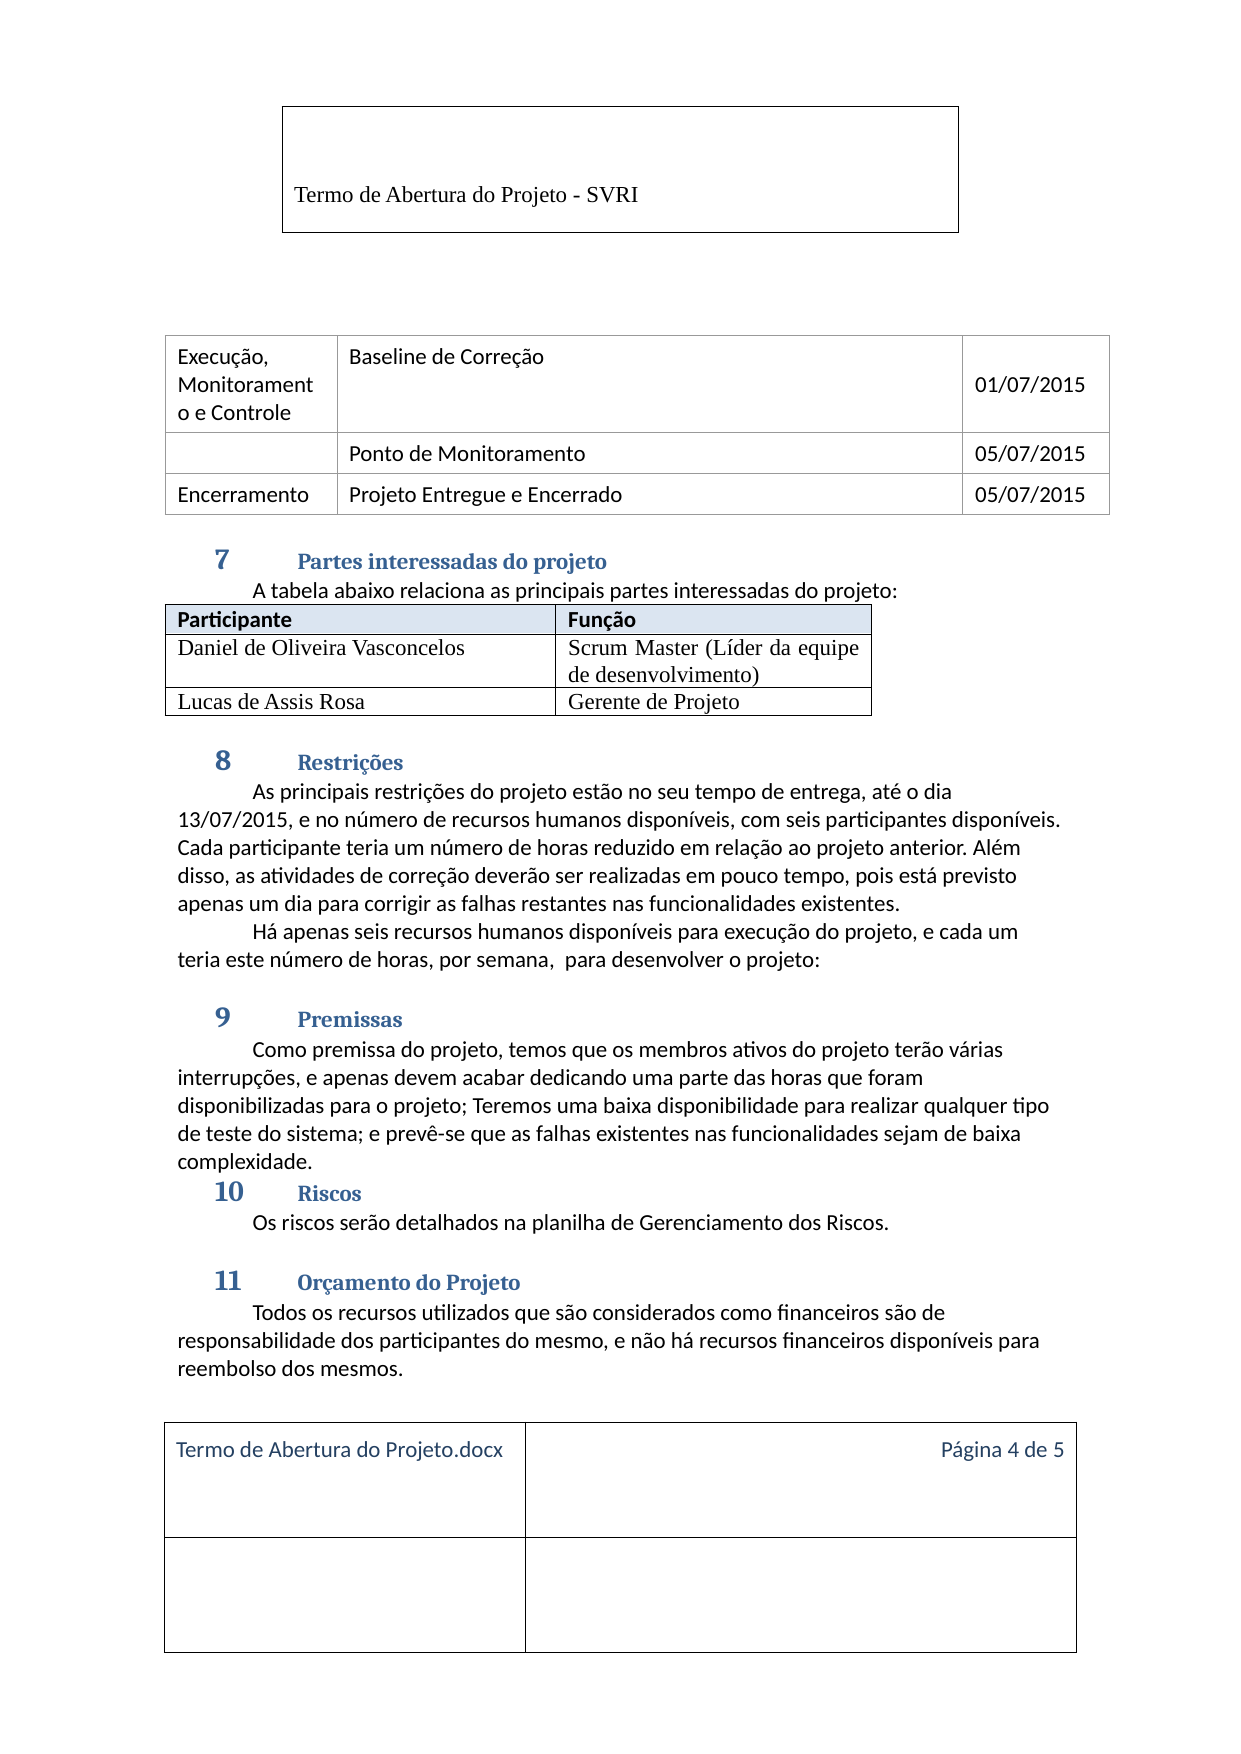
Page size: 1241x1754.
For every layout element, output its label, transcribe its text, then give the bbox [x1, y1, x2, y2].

table_cell Baseline de Correção [338, 336, 962, 432]
text Há apenas seis recursos humanos disponíveis para execução do projeto, e cada um teria este número de horas, por semana, para desenvolver o projeto: [177, 917, 1063, 973]
text A tabela abaixo relaciona as principais partes interessadas do projeto: [177, 576, 1063, 604]
table_cell Encerramento [166, 474, 337, 514]
table_cell Daniel de Oliveira Vasconcelos [166, 635, 555, 687]
text As principais restrições do projeto estão no seu tempo de entrega, até o dia 13/07/2015, e no número de recursos humanos disponíveis, com seis participantes disponíveis. Cada participante teria um número de horas reduzido em relação ao projeto anterior. Além disso, as atividades de correção deverão ser realizadas em pouco tempo, pois está previsto apenas um dia para corrigir as falhas restantes nas funcionalidades existentes. [177, 777, 1063, 917]
table_header Função [556, 605, 871, 633]
subtitle Partes interessadas do projeto [215, 543, 1063, 576]
table_cell 01/07/2015 [963, 336, 1109, 432]
table_cell Ponto de Monitoramento [338, 433, 962, 473]
table_cell Projeto Entregue e Encerrado [338, 474, 962, 514]
table_cell 05/07/2015 [963, 474, 1109, 514]
table_header Participante [166, 605, 555, 633]
text Como premissa do projeto, temos que os membros ativos do projeto terão várias interrupções, e apenas devem acabar dedicando uma parte das horas que foram disponibilizadas para o projeto; Teremos uma baixa disponibilidade para realizar qualquer tipo de teste do sistema; e prevê-se que as falhas existentes nas funcionalidades sejam de baixa complexidade. [177, 1035, 1063, 1175]
table_cell Scrum Master (Líder da equipe de desenvolvimento) [556, 635, 871, 687]
subtitle Restrições [215, 744, 1063, 777]
table_cell 05/07/2015 [963, 433, 1109, 473]
subtitle Orçamento do Projeto [215, 1264, 1063, 1298]
subtitle Premissas [215, 1001, 1063, 1035]
text Os riscos serão detalhados na planilha de Gerenciamento dos Riscos. [252, 1208, 1063, 1237]
table_cell Lucas de Assis Rosa [166, 688, 555, 714]
table_cell Execução, Monitoramento e Controle [166, 336, 337, 432]
table_cell [166, 433, 337, 473]
table_cell Gerente de Projeto [556, 688, 871, 714]
text Todos os recursos utilizados que são considerados como financeiros são de responsabilidade dos participantes do mesmo, e não há recursos financeiros disponíveis para reembolso dos mesmos. [177, 1298, 1063, 1382]
subtitle Riscos [215, 1175, 1063, 1208]
